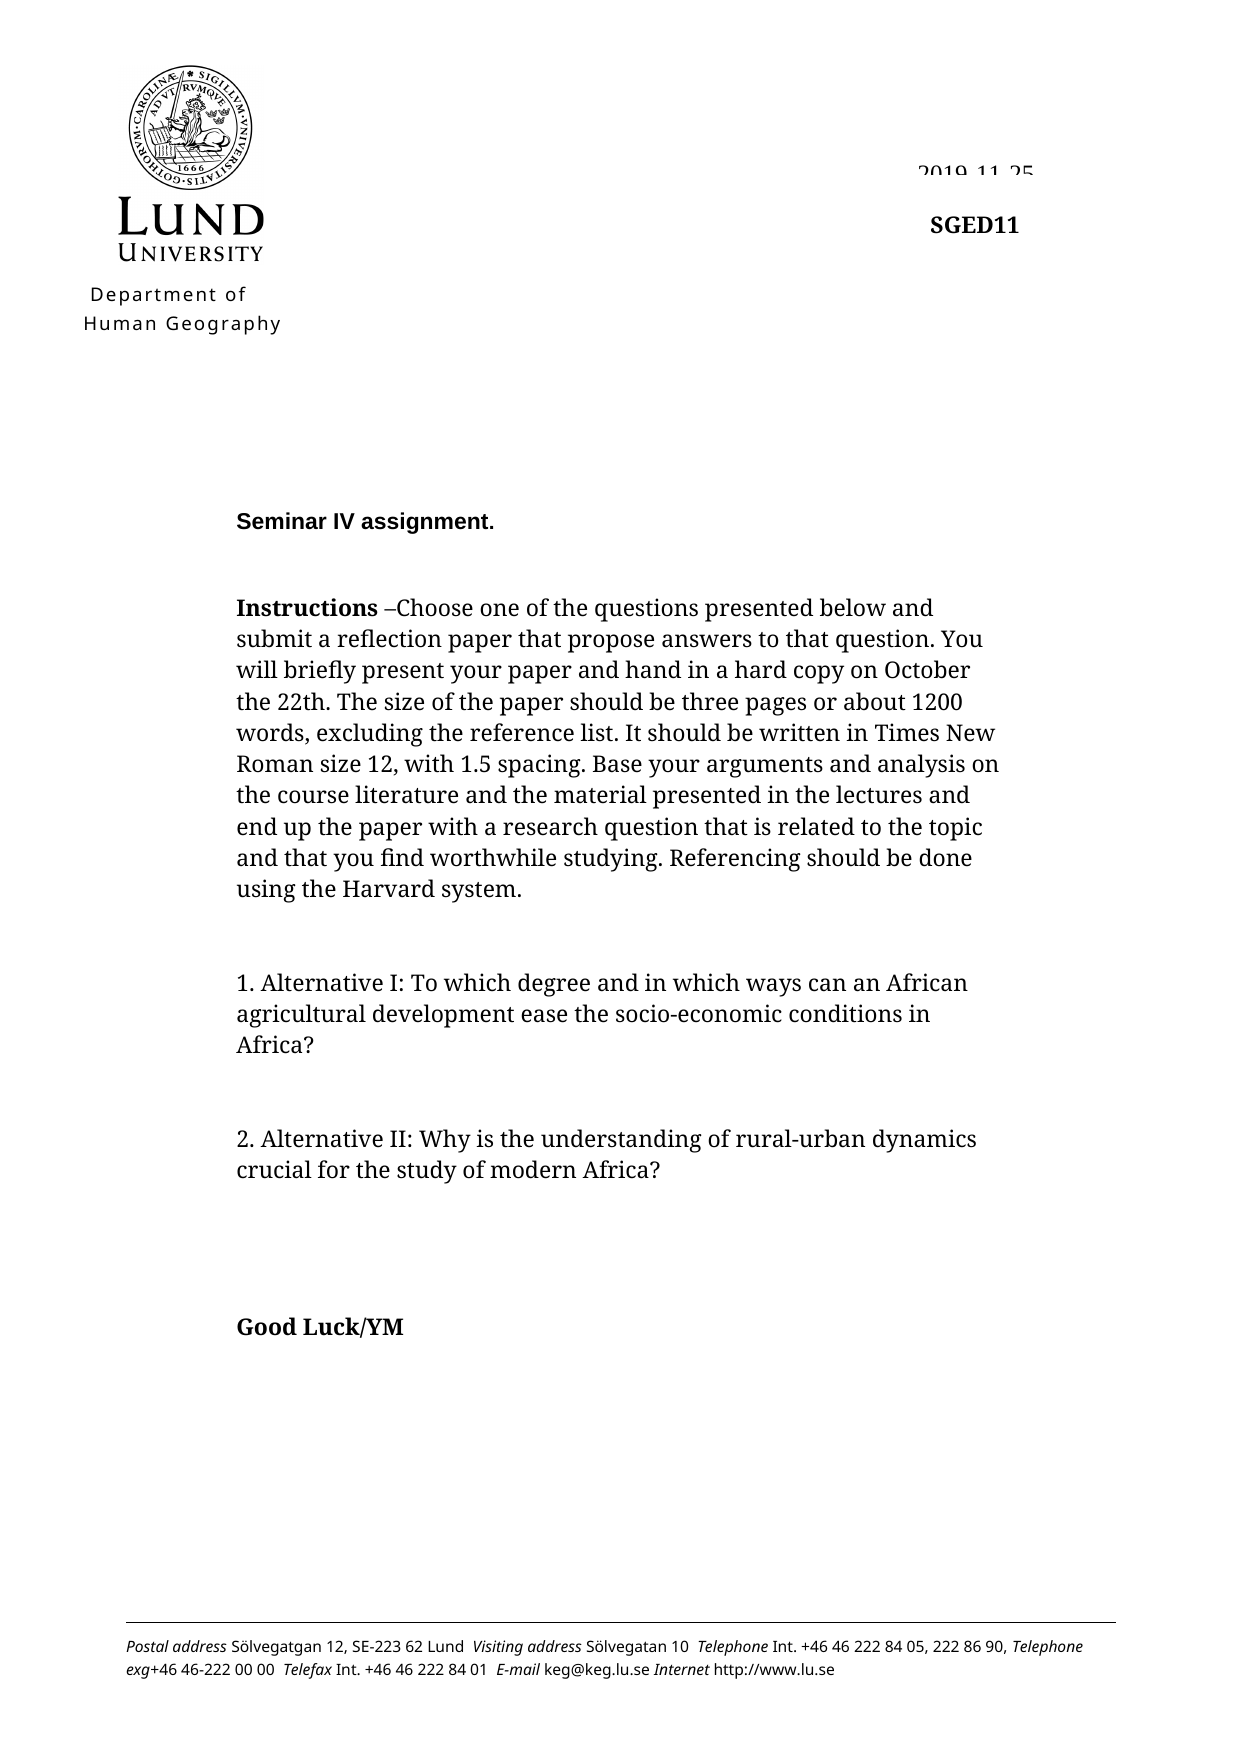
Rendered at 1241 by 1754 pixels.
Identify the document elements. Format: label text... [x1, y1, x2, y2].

text 2019-11-25 [917, 159, 1075, 175]
text Instructions –Choose one of the questions presented below and submit a reflection paper that propose answers to that question. You will briefly present your paper and hand in a hard copy on October the 22th. The size of the paper should be three pages or about 1200 words, excluding the reference list. It should be written in Times New Roman size 12, with 1.5 spacing. Base your arguments and analysis on the course literature and the material presented in the lectures and end up the paper with a research question that is related to the topic and that you find worthwhile studying. Referencing should be done using the Harvard system. [236, 592, 1004, 904]
text SGED11 [930, 209, 1155, 240]
text 1. Alternative I: To which degree and in which ways can an African agricultural development ease the socio-economic conditions in Africa? [236, 967, 1004, 1061]
picture [118, 65, 264, 265]
text Seminar IV assignment. [236, 508, 1004, 534]
text 2. Alternative II: Why is the understanding of rural-urban dynamics crucial for the study of modern Africa? [236, 1123, 1004, 1186]
text Good Luck/YM [236, 1311, 1004, 1342]
